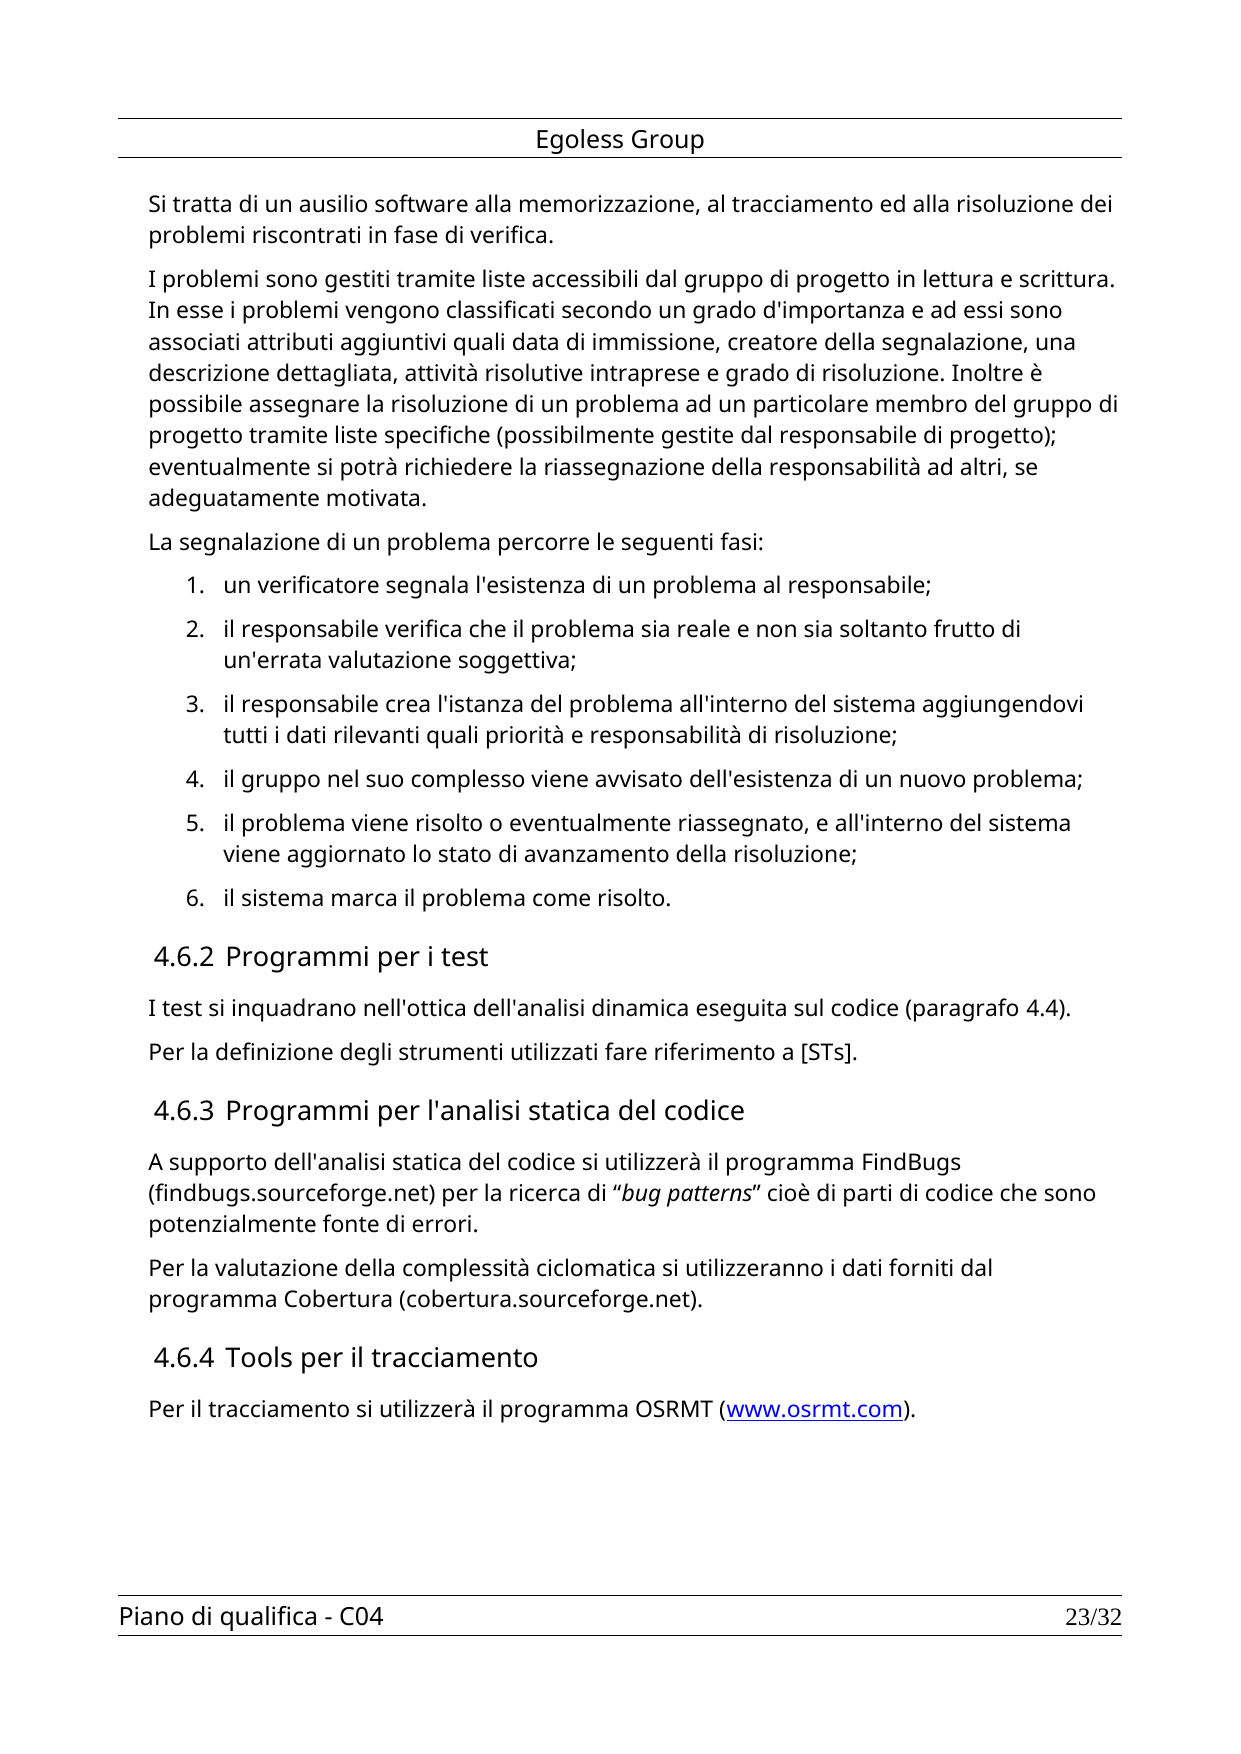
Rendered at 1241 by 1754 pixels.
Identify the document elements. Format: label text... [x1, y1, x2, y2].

text I test si inquadrano nell'ottica dell'analisi dinamica eseguita sul codice (paragrafo 4.4). [148, 992, 1122, 1023]
text Per il tracciamento si utilizzerà il programma OSRMT (www.osrmt.com). [148, 1393, 1122, 1424]
subtitle Programmi per l'analisi statica del codice [153, 1091, 1122, 1128]
text I problemi sono gestiti tramite liste accessibili dal gruppo di progetto in lettura e scrittura. In esse i problemi vengono classificati secondo un grado d'importanza e ad essi sono associati attributi aggiuntivi quali data di immissione, creatore della segnalazione, una descrizione dettagliata, attività risolutive intraprese e grado di risoluzione. Inoltre è possibile assegnare la risoluzione di un problema ad un particolare membro del gruppo di progetto tramite liste specifiche (possibilmente gestite dal responsabile di progetto); eventualmente si potrà richiedere la riassegnazione della responsabilità ad altri, se adeguatamente motivata. [148, 263, 1122, 513]
list un verificatore segnala l'esistenza di un problema al responsabile; [186, 569, 1122, 600]
subtitle Tools per il tracciamento [153, 1339, 1122, 1376]
list il sistema marca il problema come risolto. [186, 882, 1122, 913]
list il problema viene risolto o eventualmente riassegnato, e all'interno del sistema viene aggiornato lo stato di avanzamento della risoluzione; [186, 807, 1122, 869]
text Si tratta di un ausilio software alla memorizzazione, al tracciamento ed alla risoluzione dei problemi riscontrati in fase di verifica. [148, 188, 1122, 250]
subtitle Programmi per i test [153, 937, 1122, 974]
list il responsabile verifica che il problema sia reale e non sia soltanto frutto di un'errata valutazione soggettiva; [186, 613, 1122, 675]
text A supporto dell'analisi statica del codice si utilizzerà il programma FindBugs (findbugs.sourceforge.net) per la ricerca di “bug patterns” cioè di parti di codice che sono potenzialmente fonte di errori. [148, 1146, 1122, 1239]
text La segnalazione di un problema percorre le seguenti fasi: [148, 525, 1122, 557]
text Per la valutazione della complessità ciclomatica si utilizzeranno i dati forniti dal programma Cobertura (cobertura.sourceforge.net). [148, 1252, 1122, 1314]
list il gruppo nel suo complesso viene avvisato dell'esistenza di un nuovo problema; [186, 763, 1122, 794]
text Per la definizione degli strumenti utilizzati fare riferimento a [STs]. [148, 1036, 1122, 1067]
list il responsabile crea l'istanza del problema all'interno del sistema aggiungendovi tutti i dati rilevanti quali priorità e responsabilità di risoluzione; [186, 688, 1122, 750]
